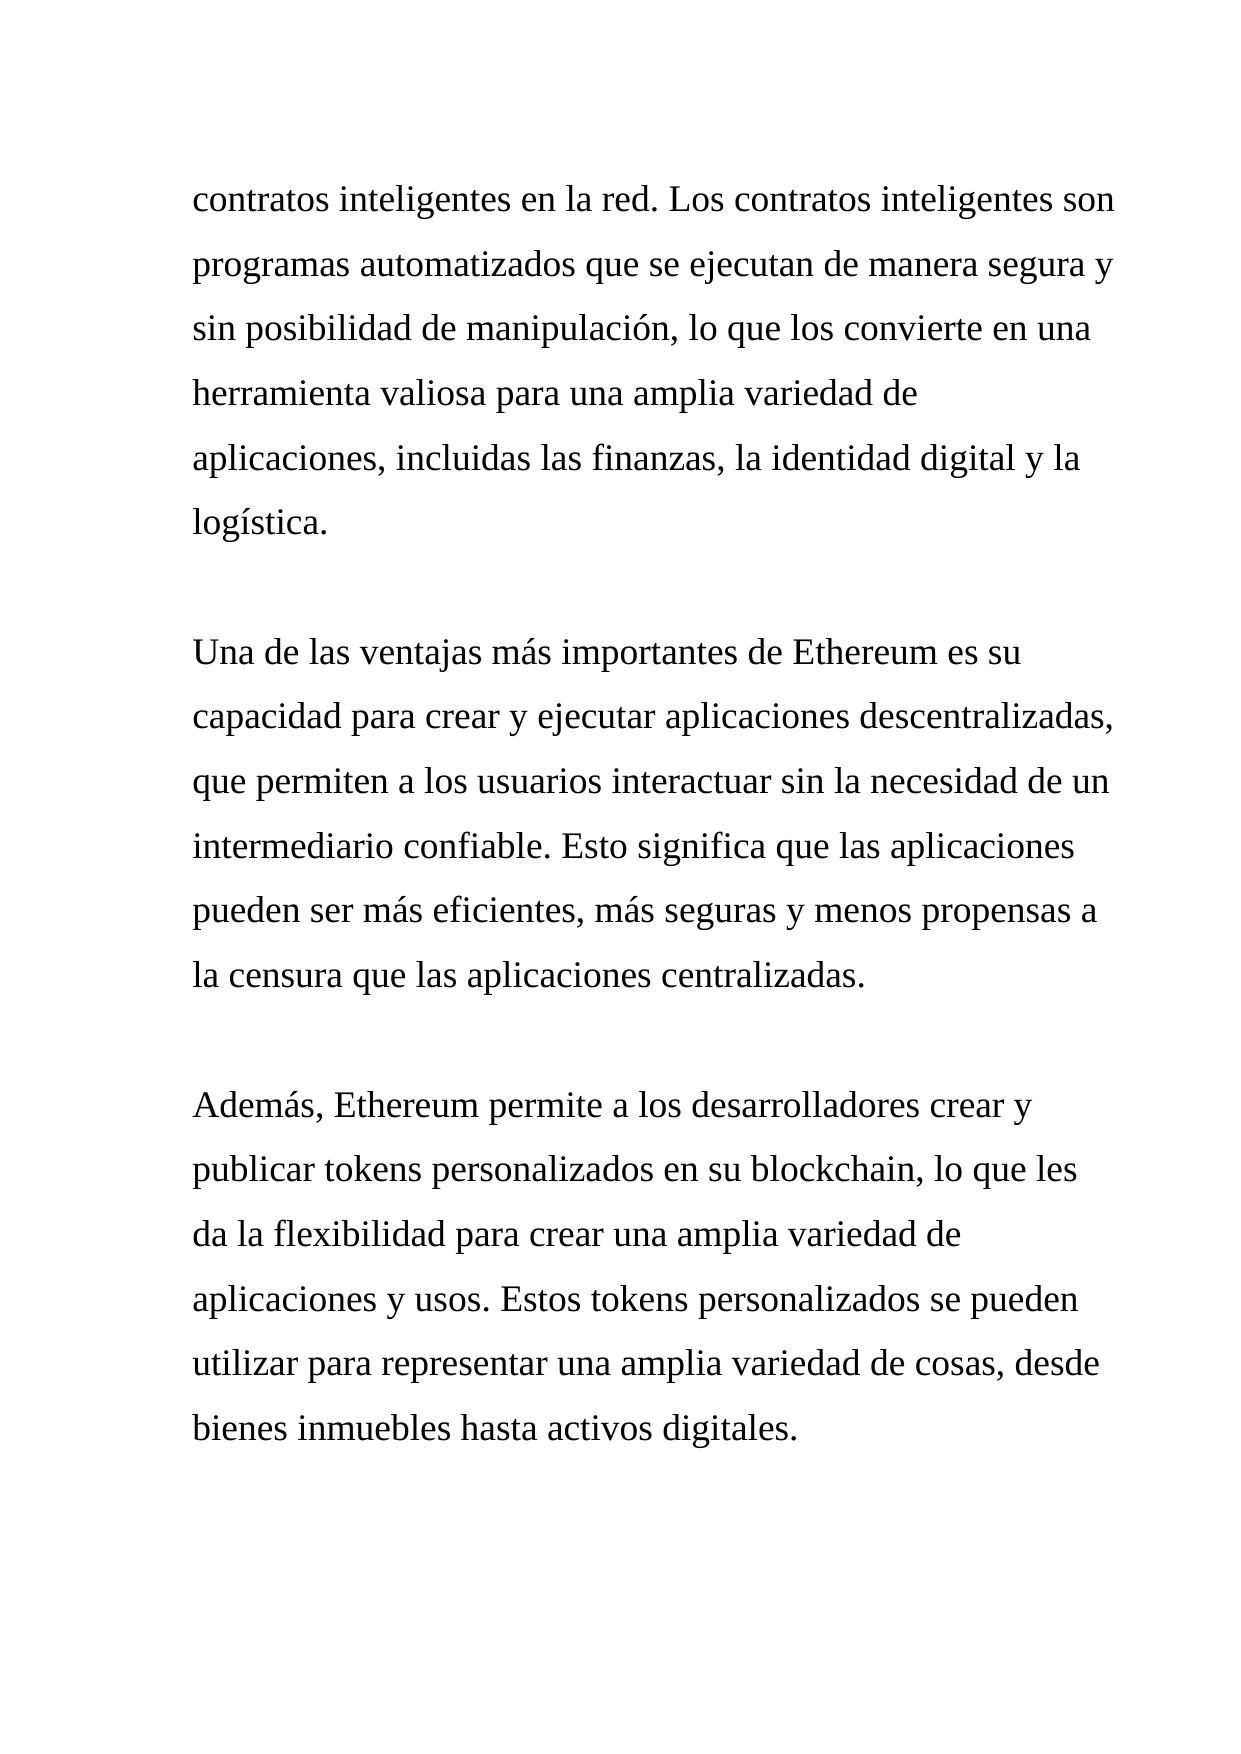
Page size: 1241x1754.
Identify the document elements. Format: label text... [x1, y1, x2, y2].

text contratos inteligentes en la red. Los contratos inteligentes son programas automatizados que se ejecutan de manera segura y sin posibilidad de manipulación, lo que los convierte en una herramienta valiosa para una amplia variedad de aplicaciones, incluidas las finanzas, la identidad digital y la logística. [192, 176, 1122, 543]
text Una de las ventajas más importantes de Ethereum es su capacidad para crear y ejecutar aplicaciones descentralizadas, que permiten a los usuarios interactuar sin la necesidad de un intermediario confiable. Esto significa que las aplicaciones pueden ser más eficientes, más seguras y menos propensas a la censura que las aplicaciones centralizadas. [192, 629, 1122, 996]
text Además, Ethereum permite a los desarrolladores crear y publicar tokens personalizados en su blockchain, lo que les da la flexibilidad para crear una amplia variedad de aplicaciones y usos. Estos tokens personalizados se pueden utilizar para representar una amplia variedad de cosas, desde bienes inmuebles hasta activos digitales. [192, 1082, 1122, 1448]
